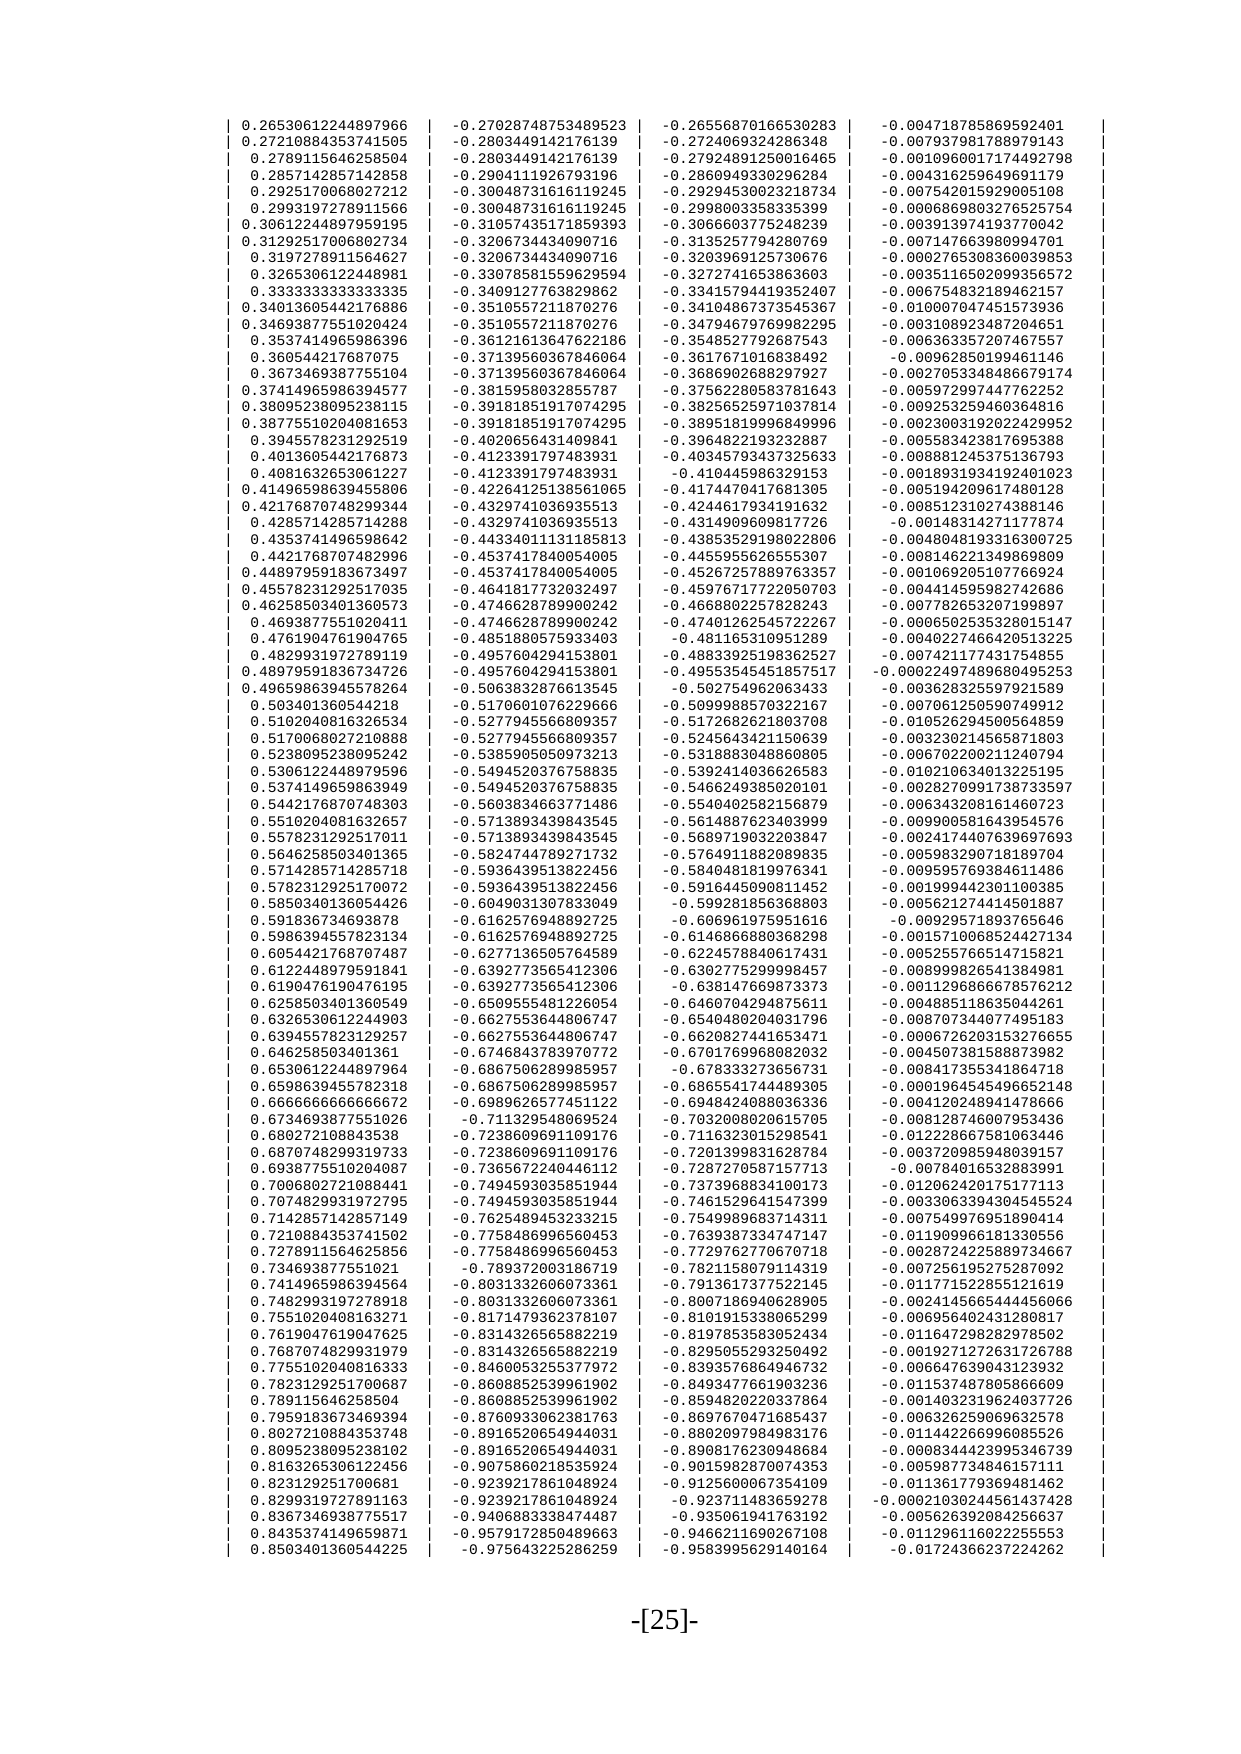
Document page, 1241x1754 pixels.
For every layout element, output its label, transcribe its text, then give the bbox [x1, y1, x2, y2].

text | 0.42176870748299344 | -0.4329741036935513 | -0.4244617934191632 | -0.008512310274388146 | [224, 499, 1152, 516]
text | 0.6938775510204087 | -0.7365672240446112 | -0.7287270587157713 | -0.00784016532883991 | [224, 1162, 1152, 1178]
text | 0.6870748299319733 | -0.7238609691109176 | -0.7201399831628784 | -0.003720985948039157 | [224, 1145, 1152, 1162]
text | 0.38775510204081653 | -0.39181851917074295 | -0.38951819996849996 | -0.0023003192022429952 | [224, 416, 1152, 433]
text | 0.6530612244897964 | -0.6867506289985957 | -0.678333273656731 | -0.008417355341864718 | [224, 1062, 1152, 1079]
text | 0.4693877551020411 | -0.4746628789900242 | -0.47401262545722267 | -0.0006502535328015147 | [224, 615, 1152, 632]
text | 0.8435374149659871 | -0.9579172850489663 | -0.9466211690267108 | -0.011296116022255553 | [224, 1526, 1152, 1542]
text | 0.5578231292517011 | -0.5713893439843545 | -0.5689719032203847 | -0.0024174407639697693 | [224, 830, 1152, 847]
text | 0.7210884353741502 | -0.7758486996560453 | -0.7639387334747147 | -0.011909966181330556 | [224, 1228, 1152, 1244]
text | 0.48979591836734726 | -0.4957604294153801 | -0.49553545451857517 | -0.00022497489680495253 | [224, 665, 1152, 681]
text | 0.46258503401360573 | -0.4746628789900242 | -0.4668802257828243 | -0.007782653207199897 | [224, 598, 1152, 615]
text | 0.2857142857142858 | -0.2904111926793196 | -0.2860949330296284 | -0.004316259649691179 | [224, 168, 1152, 184]
text | 0.37414965986394577 | -0.3815958032855787 | -0.37562280583781643 | -0.005972997447762252 | [224, 383, 1152, 400]
text | 0.8027210884353748 | -0.8916520654944031 | -0.8802097984983176 | -0.011442266996085526 | [224, 1427, 1152, 1443]
text | 0.4285714285714288 | -0.4329741036935513 | -0.4314909609817726 | -0.00148314271177874 | [224, 516, 1152, 532]
text | 0.4013605442176873 | -0.4123391797483931 | -0.40345793437325633 | -0.008881245375136793 | [224, 449, 1152, 466]
text | 0.6054421768707487 | -0.6277136505764589 | -0.6224578840617431 | -0.005255766514715821 | [224, 946, 1152, 963]
text | 0.4761904761904765 | -0.4851880575933403 | -0.481165310951289 | -0.0040227466420513225 | [224, 632, 1152, 648]
text | 0.5374149659863949 | -0.5494520376758835 | -0.5466249385020101 | -0.0028270991738733597 | [224, 781, 1152, 797]
text | 0.2925170068027212 | -0.30048731616119245 | -0.29294530023218734 | -0.007542015929005108 | [224, 184, 1152, 201]
text | 0.7278911564625856 | -0.7758486996560453 | -0.7729762770670718 | -0.0028724225889734667 | [224, 1244, 1152, 1261]
text | 0.5170068027210888 | -0.5277945566809357 | -0.5245643421150639 | -0.003230214565871803 | [224, 731, 1152, 747]
text | 0.4421768707482996 | -0.4537417840054005 | -0.4455955626555307 | -0.008146221349869809 | [224, 549, 1152, 565]
text | 0.5442176870748303 | -0.5603834663771486 | -0.5540402582156879 | -0.006343208161460723 | [224, 797, 1152, 814]
text | 0.591836734693878 | -0.6162576948892725 | -0.606961975951616 | -0.00929571893765646 | [224, 913, 1152, 930]
text | 0.41496598639455806 | -0.42264125138561065 | -0.4174470417681305 | -0.005194209617480128 | [224, 482, 1152, 499]
text | 0.7006802721088441 | -0.7494593035851944 | -0.7373968834100173 | -0.012062420175177113 | [224, 1178, 1152, 1195]
text | 0.646258503401361 | -0.6746843783970772 | -0.6701769968082032 | -0.004507381588873982 | [224, 1046, 1152, 1062]
text | 0.44897959183673497 | -0.4537417840054005 | -0.45267257889763357 | -0.001069205107766924 | [224, 565, 1152, 582]
text | 0.49659863945578264 | -0.5063832876613545 | -0.502754962063433 | -0.003628325597921589 | [224, 681, 1152, 698]
text | 0.5986394557823134 | -0.6162576948892725 | -0.6146866880368298 | -0.0015710068524427134 | [224, 930, 1152, 946]
text | 0.4353741496598642 | -0.44334011131185813 | -0.43853529198022806 | -0.0048048193316300725 | [224, 532, 1152, 549]
text | 0.3197278911564627 | -0.3206734434090716 | -0.3203969125730676 | -0.0002765308360039853 | [224, 251, 1152, 267]
text | 0.7142857142857149 | -0.7625489453233215 | -0.7549989683714311 | -0.007549976951890414 | [224, 1211, 1152, 1228]
text | 0.4829931972789119 | -0.4957604294153801 | -0.48833925198362527 | -0.007421177431754855 | [224, 648, 1152, 665]
text | 0.3265306122448981 | -0.33078581559629594 | -0.3272741653863603 | -0.0035116502099356572 | [224, 267, 1152, 284]
text | 0.7687074829931979 | -0.8314326565882219 | -0.8295055293250492 | -0.0019271272631726788 | [224, 1344, 1152, 1360]
text | 0.4081632653061227 | -0.4123391797483931 | -0.410445986329153 | -0.0018931934192401023 | [224, 466, 1152, 482]
text | 0.7482993197278918 | -0.8031332606073361 | -0.8007186940628905 | -0.0024145665444456066 | [224, 1294, 1152, 1311]
text | 0.8367346938775517 | -0.9406883338474487 | -0.935061941763192 | -0.005626392084256637 | [224, 1509, 1152, 1526]
text | 0.7414965986394564 | -0.8031332606073361 | -0.7913617377522145 | -0.011771522855121619 | [224, 1277, 1152, 1294]
text | 0.6666666666666672 | -0.6989626577451122 | -0.6948424088036336 | -0.004120248941478666 | [224, 1095, 1152, 1112]
text | 0.5714285714285718 | -0.5936439513822456 | -0.5840481819976341 | -0.009595769384611486 | [224, 863, 1152, 880]
text | 0.3333333333333335 | -0.3409127763829862 | -0.33415794419352407 | -0.006754832189462157 | [224, 284, 1152, 300]
text | 0.2993197278911566 | -0.30048731616119245 | -0.2998003358335399 | -0.0006869803276525754 | [224, 201, 1152, 217]
text | 0.6190476190476195 | -0.6392773565412306 | -0.638147669873373 | -0.0011296866678576212 | [224, 979, 1152, 996]
text | 0.734693877551021 | -0.789372003186719 | -0.7821158079114319 | -0.007256195275287092 | [224, 1261, 1152, 1277]
text | 0.5646258503401365 | -0.5824744789271732 | -0.5764911882089835 | -0.005983290718189704 | [224, 847, 1152, 863]
text | 0.3945578231292519 | -0.4020656431409841 | -0.3964822193232887 | -0.005583423817695388 | [224, 433, 1152, 449]
text | 0.2789115646258504 | -0.2803449142176139 | -0.27924891250016465 | -0.0010960017174492798 | [224, 151, 1152, 168]
text | 0.8503401360544225 | -0.975643225286259 | -0.9583995629140164 | -0.01724366237224262 | [224, 1542, 1152, 1559]
text | 0.30612244897959195 | -0.31057435171859393 | -0.3066603775248239 | -0.003913974193770042 | [224, 217, 1152, 234]
text | 0.34693877551020424 | -0.3510557211870276 | -0.34794679769982295 | -0.003108923487204651 | [224, 317, 1152, 333]
text | 0.6394557823129257 | -0.6627553644806747 | -0.6620827441653471 | -0.0006726203153276655 | [224, 1029, 1152, 1046]
text | 0.360544217687075 | -0.37139560367846064 | -0.3617671016838492 | -0.00962850199461146 | [224, 350, 1152, 367]
text | 0.27210884353741505 | -0.2803449142176139 | -0.2724069324286348 | -0.007937981788979143 | [224, 135, 1152, 151]
text | 0.8299319727891163 | -0.9239217861048924 | -0.923711483659278 | -0.00021030244561437428 | [224, 1493, 1152, 1509]
text | 0.789115646258504 | -0.8608852539961902 | -0.8594820220337864 | -0.0014032319624037726 | [224, 1393, 1152, 1410]
text | 0.3537414965986396 | -0.36121613647622186 | -0.3548527792687543 | -0.006363357207467557 | [224, 333, 1152, 350]
text | 0.26530612244897966 | -0.27028748753489523 | -0.26556870166530283 | -0.004718785869592401 | [224, 118, 1152, 135]
text | 0.45578231292517035 | -0.4641817732032497 | -0.45976717722050703 | -0.004414595982742686 | [224, 582, 1152, 598]
text | 0.5102040816326534 | -0.5277945566809357 | -0.5172682621803708 | -0.010526294500564859 | [224, 714, 1152, 731]
text | 0.8095238095238102 | -0.8916520654944031 | -0.8908176230948684 | -0.0008344423995346739 | [224, 1443, 1152, 1460]
text | 0.7551020408163271 | -0.8171479362378107 | -0.8101915338065299 | -0.006956402431280817 | [224, 1311, 1152, 1327]
text | 0.31292517006802734 | -0.3206734434090716 | -0.3135257794280769 | -0.007147663980994701 | [224, 234, 1152, 251]
text | 0.6734693877551026 | -0.711329548069524 | -0.7032008020615705 | -0.008128746007953436 | [224, 1112, 1152, 1128]
text | 0.7959183673469394 | -0.8760933062381763 | -0.8697670471685437 | -0.006326259069632578 | [224, 1410, 1152, 1427]
text | 0.6122448979591841 | -0.6392773565412306 | -0.6302775299998457 | -0.008999826541384981 | [224, 963, 1152, 979]
text | 0.6326530612244903 | -0.6627553644806747 | -0.6540480204031796 | -0.008707344077495183 | [224, 1012, 1152, 1029]
text | 0.7823129251700687 | -0.8608852539961902 | -0.8493477661903236 | -0.011537487805866609 | [224, 1377, 1152, 1393]
text | 0.823129251700681 | -0.9239217861048924 | -0.9125600067354109 | -0.011361779369481462 | [224, 1476, 1152, 1493]
text | 0.5782312925170072 | -0.5936439513822456 | -0.5916445090811452 | -0.001999442301100385 | [224, 880, 1152, 897]
text | 0.6258503401360549 | -0.6509555481226054 | -0.6460704294875611 | -0.004885118635044261 | [224, 996, 1152, 1012]
text | 0.7074829931972795 | -0.7494593035851944 | -0.7461529641547399 | -0.0033063394304545524 | [224, 1195, 1152, 1211]
text | 0.503401360544218 | -0.5170601076229666 | -0.5099988570322167 | -0.007061250590749912 | [224, 698, 1152, 714]
text | 0.5510204081632657 | -0.5713893439843545 | -0.5614887623403999 | -0.009900581643954576 | [224, 814, 1152, 830]
text | 0.6598639455782318 | -0.6867506289985957 | -0.6865541744489305 | -0.0001964545496652148 | [224, 1079, 1152, 1095]
text | 0.7755102040816333 | -0.8460053255377972 | -0.8393576864946732 | -0.006647639043123932 | [224, 1360, 1152, 1377]
text | 0.34013605442176886 | -0.3510557211870276 | -0.34104867373545367 | -0.010007047451573936 | [224, 300, 1152, 317]
text | 0.3673469387755104 | -0.37139560367846064 | -0.3686902688297927 | -0.0027053348486679174 | [224, 367, 1152, 383]
text | 0.680272108843538 | -0.7238609691109176 | -0.7116323015298541 | -0.012228667581063446 | [224, 1128, 1152, 1145]
text | 0.8163265306122456 | -0.9075860218535924 | -0.9015982870074353 | -0.005987734846157111 | [224, 1460, 1152, 1476]
text | 0.7619047619047625 | -0.8314326565882219 | -0.8197853583052434 | -0.011647298282978502 | [224, 1327, 1152, 1344]
text | 0.5238095238095242 | -0.5385905050973213 | -0.5318883048860805 | -0.006702200211240794 | [224, 747, 1152, 764]
text | 0.5306122448979596 | -0.5494520376758835 | -0.5392414036626583 | -0.010210634013225195 | [224, 764, 1152, 781]
text | 0.5850340136054426 | -0.6049031307833049 | -0.599281856368803 | -0.005621274414501887 | [224, 897, 1152, 913]
text | 0.38095238095238115 | -0.39181851917074295 | -0.38256525971037814 | -0.009253259460364816 | [224, 400, 1152, 416]
